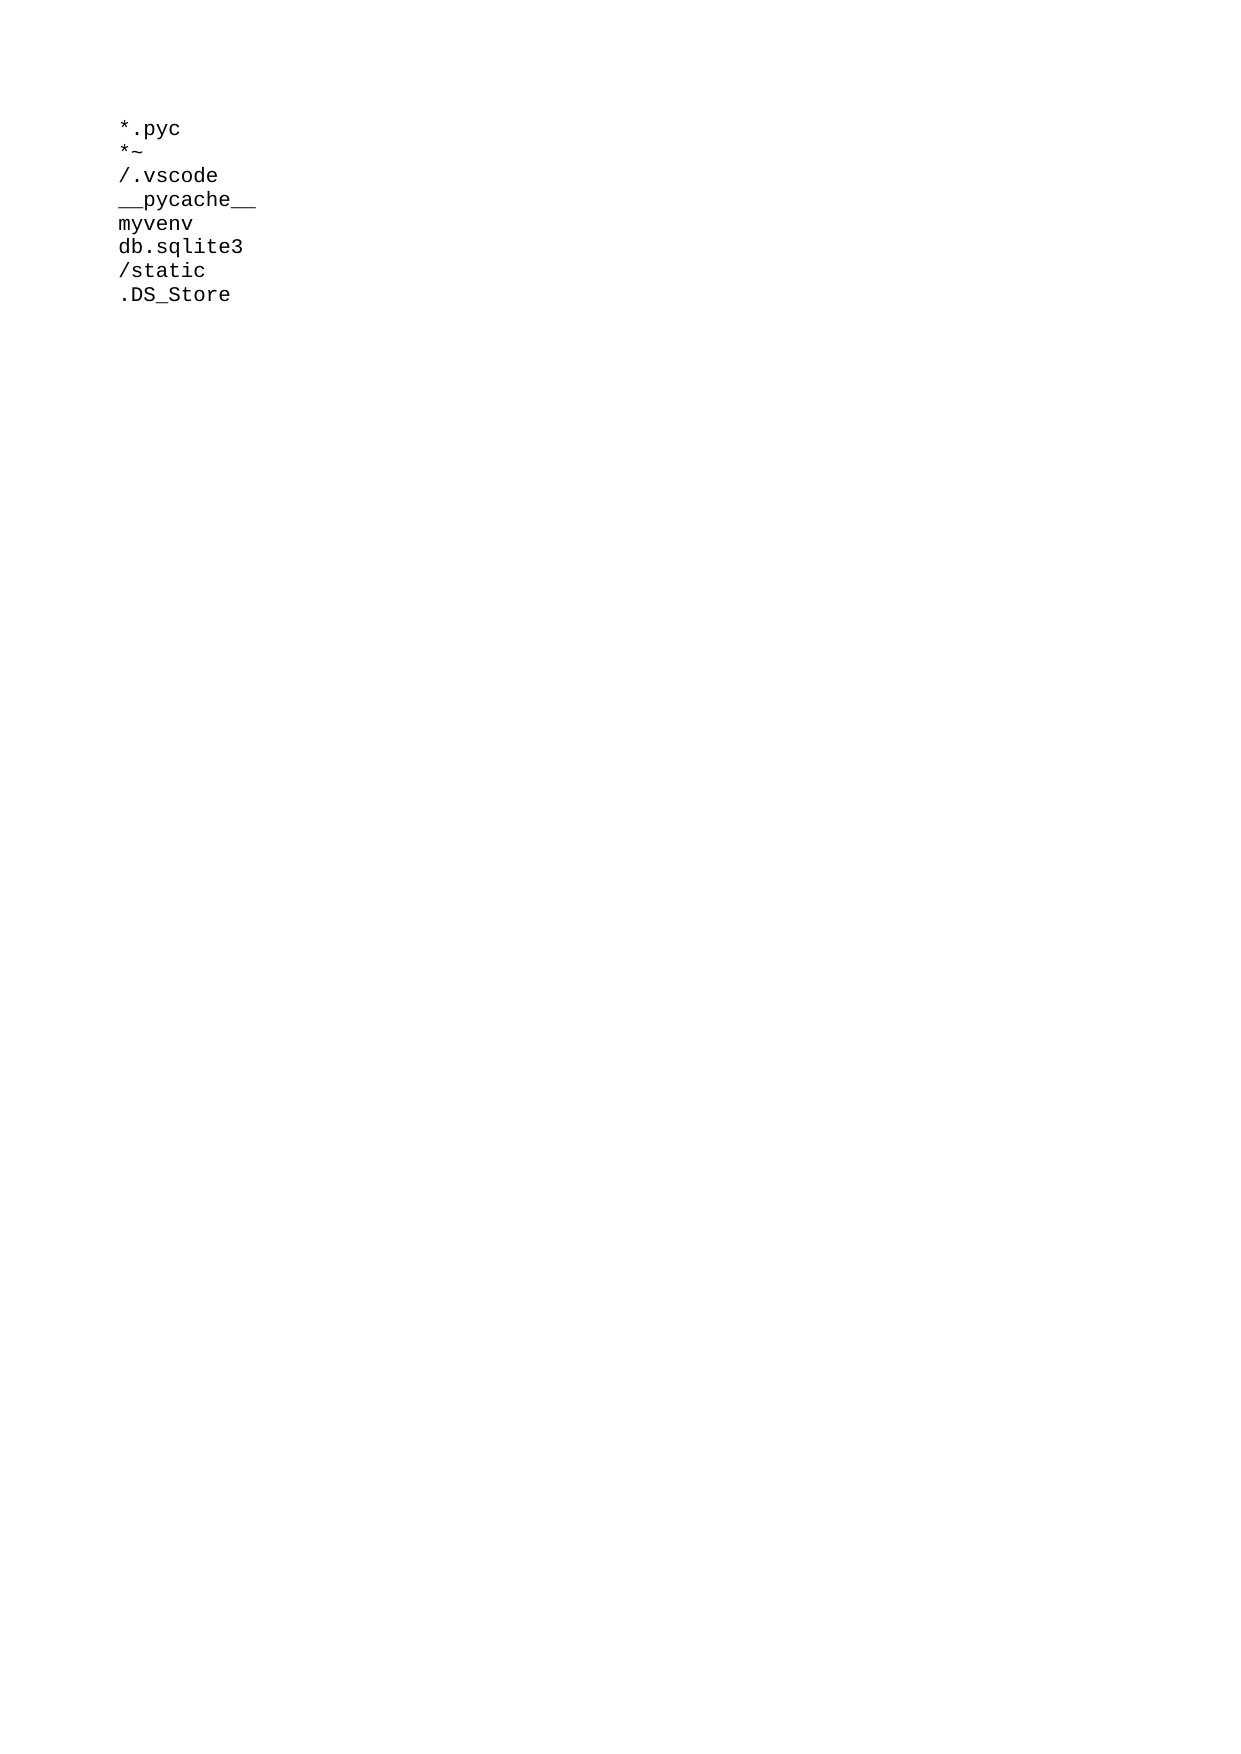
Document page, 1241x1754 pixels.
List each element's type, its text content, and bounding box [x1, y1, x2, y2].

text myvenv [118, 213, 1122, 236]
text /static [118, 260, 1122, 284]
text __pycache__ [118, 189, 1122, 213]
text .DS_Store [118, 284, 1122, 307]
text *~ [118, 142, 1122, 165]
text /.vscode [118, 165, 1122, 189]
text *.pyc [118, 118, 1122, 142]
text db.sqlite3 [118, 236, 1122, 260]
